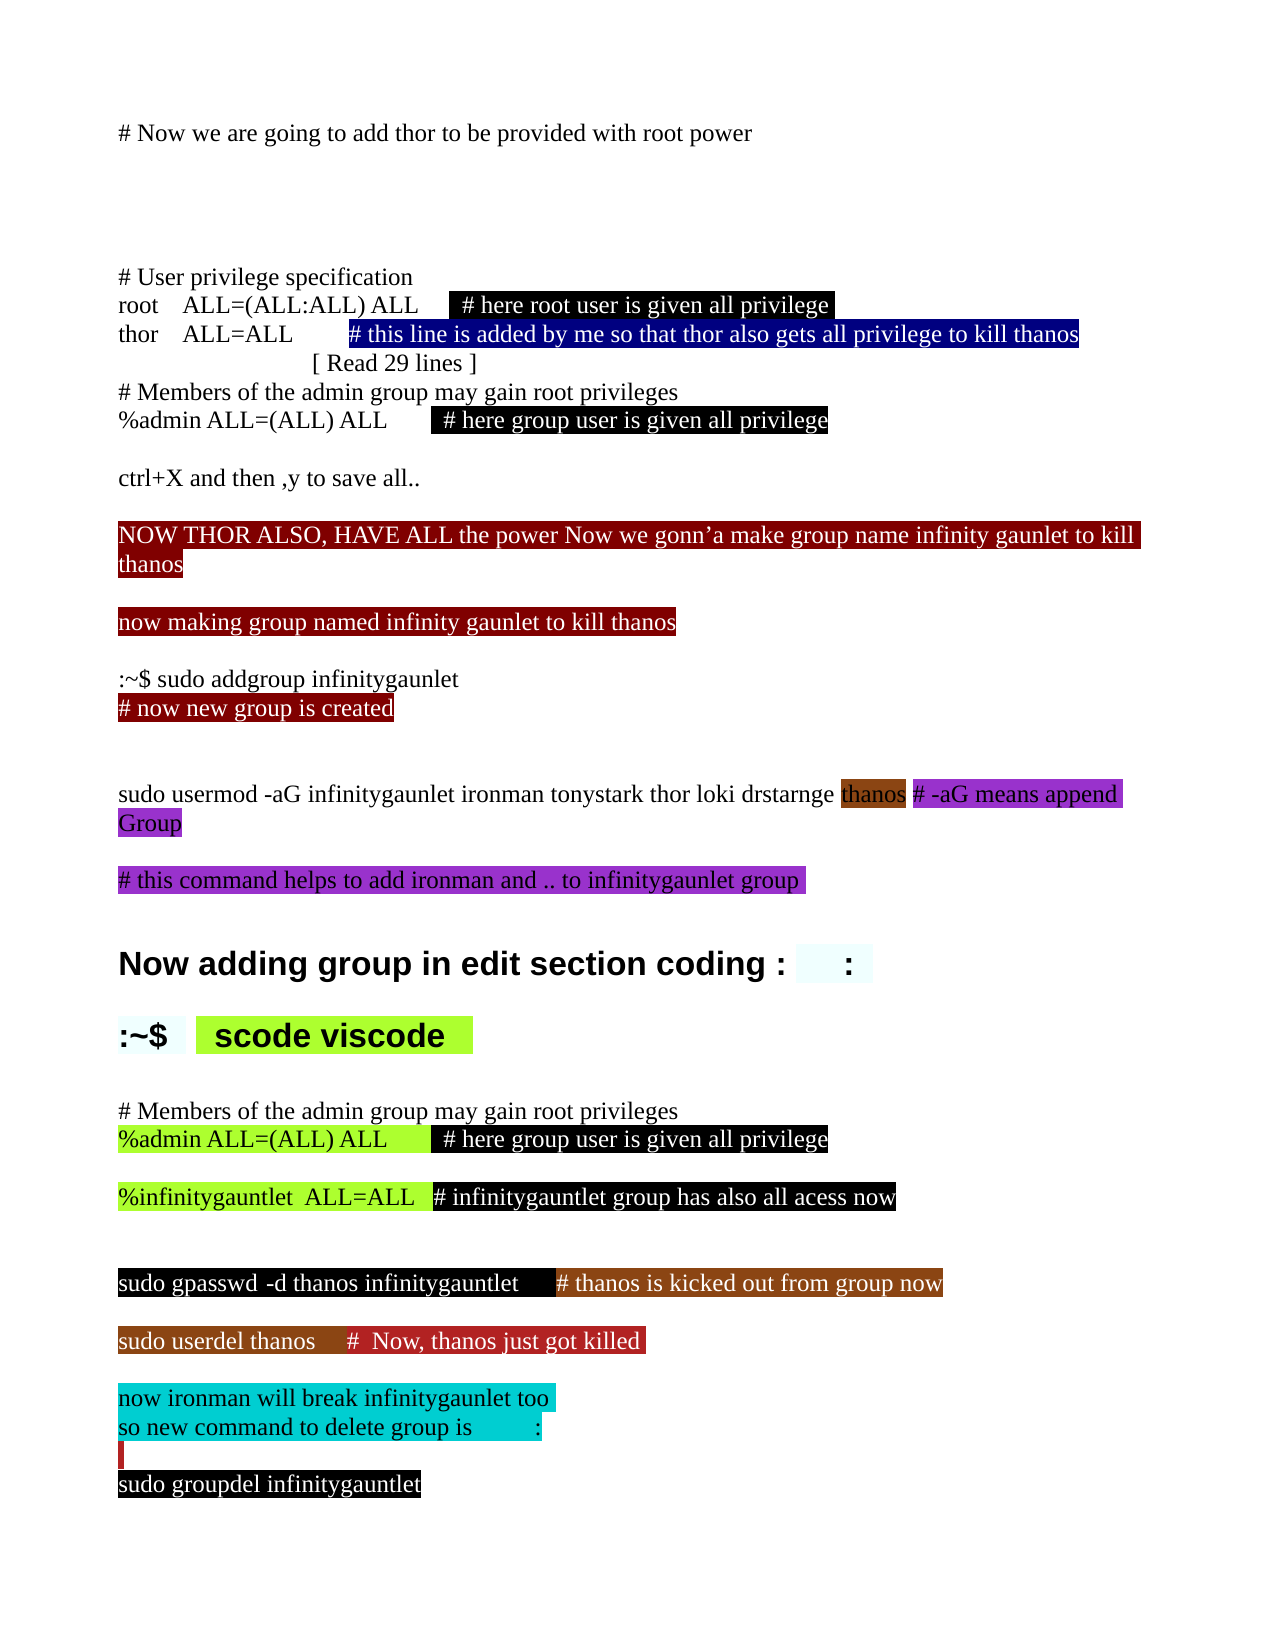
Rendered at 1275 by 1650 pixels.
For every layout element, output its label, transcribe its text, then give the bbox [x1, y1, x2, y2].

text thor ALL=ALL # this line is added by me so that thor also gets all privilege to kill thanos [118, 319, 1157, 348]
text [ Read 29 lines ] [118, 348, 1157, 377]
text # this command helps to add ironman and .. to infinitygaunlet group [118, 866, 1157, 894]
text %infinitygauntlet ALL=ALL # infinitygauntlet group has also all acess now [118, 1182, 1157, 1211]
text now making group named infinity gaunlet to kill thanos [118, 607, 1157, 636]
text # now new group is created [118, 693, 1157, 722]
text sudo usermod -aG infinitygaunlet ironman tonystark thor loki drstarnge thanos # -aG means append Group [118, 779, 1157, 837]
text %admin ALL=(ALL) ALL # here group user is given all privilege [118, 1124, 1157, 1153]
text # Members of the admin group may gain root privileges [118, 1096, 1157, 1124]
text now ironman will break infinitygaunlet too [118, 1383, 1157, 1412]
text ctrl+X and then ,y to save all.. [118, 463, 1157, 492]
text %admin ALL=(ALL) ALL # here group user is given all privilege [118, 406, 1157, 434]
text # Members of the admin group may gain root privileges [118, 377, 1157, 406]
subtitle Now adding group in edit section coding : : [118, 944, 1157, 983]
text # User privilege specification [118, 262, 1157, 291]
text so new command to delete group is : [118, 1412, 1157, 1441]
text # Now we are going to add thor to be provided with root power [118, 118, 1157, 147]
text sudo groupdel infinitygauntlet [118, 1469, 1157, 1498]
text root ALL=(ALL:ALL) ALL # here root user is given all privilege [118, 291, 1157, 319]
subtitle :~$ scode viscode [118, 1016, 1157, 1054]
text NOW THOR ALSO, HAVE ALL the power Now we gonn’a make group name infinity gaunlet to kill thanos [118, 521, 1157, 578]
text sudo gpasswd -d thanos infinitygauntlet # thanos is kicked out from group now [118, 1268, 1157, 1297]
text sudo userdel thanos # Now, thanos just got killed [118, 1326, 1157, 1354]
text :~$ sudo addgroup infinitygaunlet [118, 664, 1157, 693]
